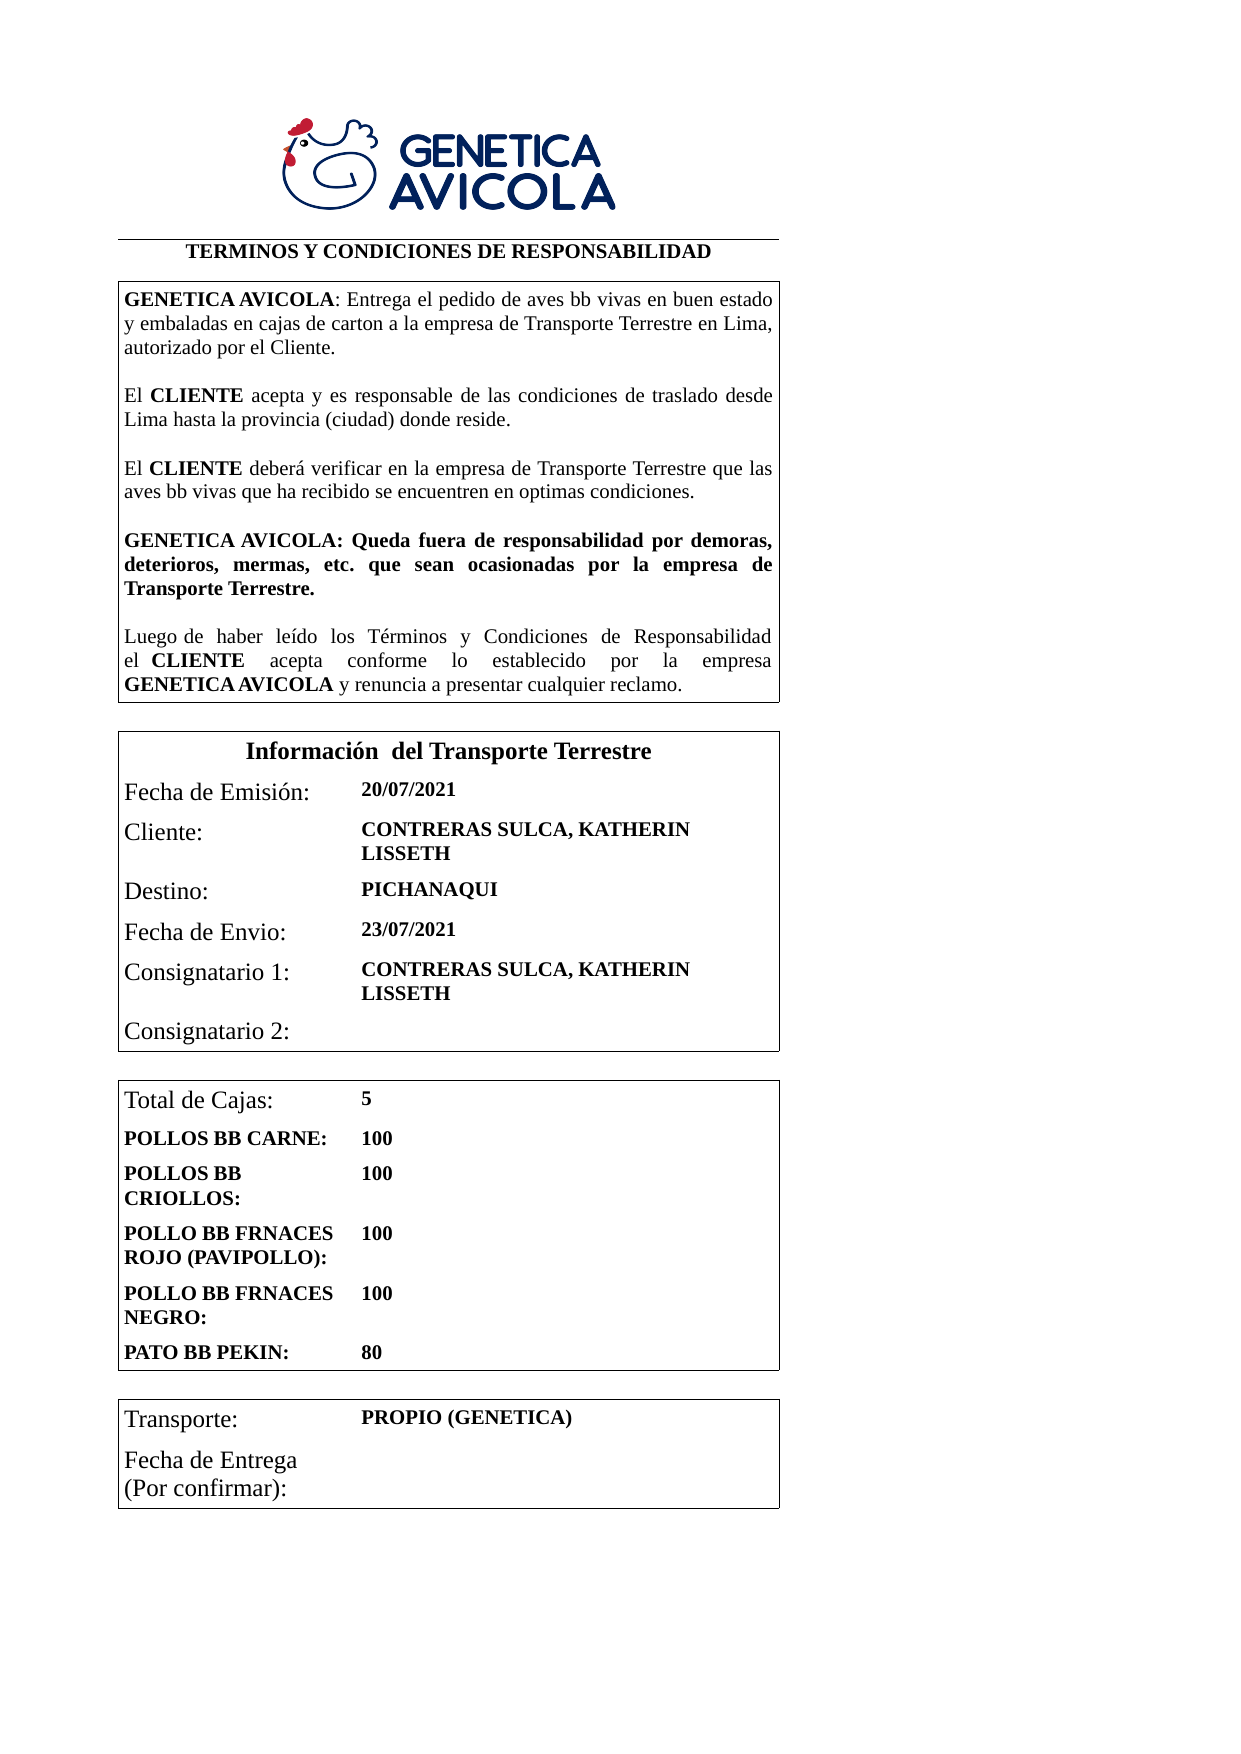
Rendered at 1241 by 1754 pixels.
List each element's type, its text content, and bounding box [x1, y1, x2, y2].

table_cell CONTRERAS SULCA, KATHERIN LISSETH [356, 811, 779, 871]
picture [282, 118, 616, 210]
table_cell Total de Cajas: [119, 1081, 356, 1120]
table_cell [356, 1371, 779, 1399]
table_cell Transporte: [119, 1400, 356, 1439]
table_cell [356, 1052, 779, 1080]
table_cell Fecha de Envio: [119, 911, 356, 951]
table_cell Consignatario 2: [119, 1011, 356, 1051]
table_cell POLLOS BB CARNE: [119, 1120, 356, 1156]
table_cell CONTRERAS SULCA, KATHERIN LISSETH [356, 951, 779, 1011]
table_cell 100 [356, 1215, 779, 1275]
table_cell Destino: [119, 871, 356, 911]
table_header TERMINOS Y CONDICIONES DE RESPONSABILIDAD [118, 240, 779, 281]
table_cell 100 [356, 1156, 779, 1215]
table_cell [356, 1439, 779, 1508]
table_cell 5 [356, 1081, 779, 1120]
table_cell [118, 1371, 356, 1399]
table_cell PATO BB PEKIN: [119, 1334, 356, 1370]
table_cell [356, 1011, 779, 1051]
table_cell Fecha de Entrega (Por confirmar): [119, 1439, 356, 1508]
table_header Información del Transporte Terrestre [119, 732, 779, 771]
table_cell 100 [356, 1120, 779, 1156]
table_cell 20/07/2021 [356, 771, 779, 811]
table_cell [118, 1052, 356, 1080]
table_cell GENETICA AVICOLA: Entrega el pedido de aves bb vivas en buen estado y embaladas en cajas de carton a la empresa de Transporte Terrestre en Lima, autorizado por el Cliente. El CLIENTE acepta y es responsable de las condiciones de traslado desde Lima hasta la provincia (ciudad) donde reside. El CLIENTE deberá verificar en la empresa de Transporte Terrestre que las aves bb vivas que ha recibido se encuentren en optimas condiciones. GENETICA AVICOLA: Queda fuera de responsabilidad por demoras, deterioros, mermas, etc. que sean ocasionadas por la empresa de Transporte Terrestre. Luego de haber leído los Términos y Condiciones de Responsabilidad el CLIENTE acepta conforme lo establecido por la empresa GENETICA AVICOLA y renuncia a presentar cualquier reclamo. [119, 282, 779, 702]
table_cell PICHANAQUI [356, 871, 779, 911]
table_cell POLLO BB FRNACES NEGRO: [119, 1275, 356, 1334]
table_cell Cliente: [119, 811, 356, 871]
table_cell 23/07/2021 [356, 911, 779, 951]
table_cell POLLO BB FRNACES ROJO (PAVIPOLLO): [119, 1215, 356, 1275]
table_cell Consignatario 1: [119, 951, 356, 1011]
table_cell Fecha de Emisión: [119, 771, 356, 811]
table_cell POLLOS BB CRIOLLOS: [119, 1156, 356, 1215]
table_cell PROPIO (GENETICA) [356, 1400, 779, 1439]
table_cell 80 [356, 1334, 779, 1370]
table_cell 100 [356, 1275, 779, 1334]
